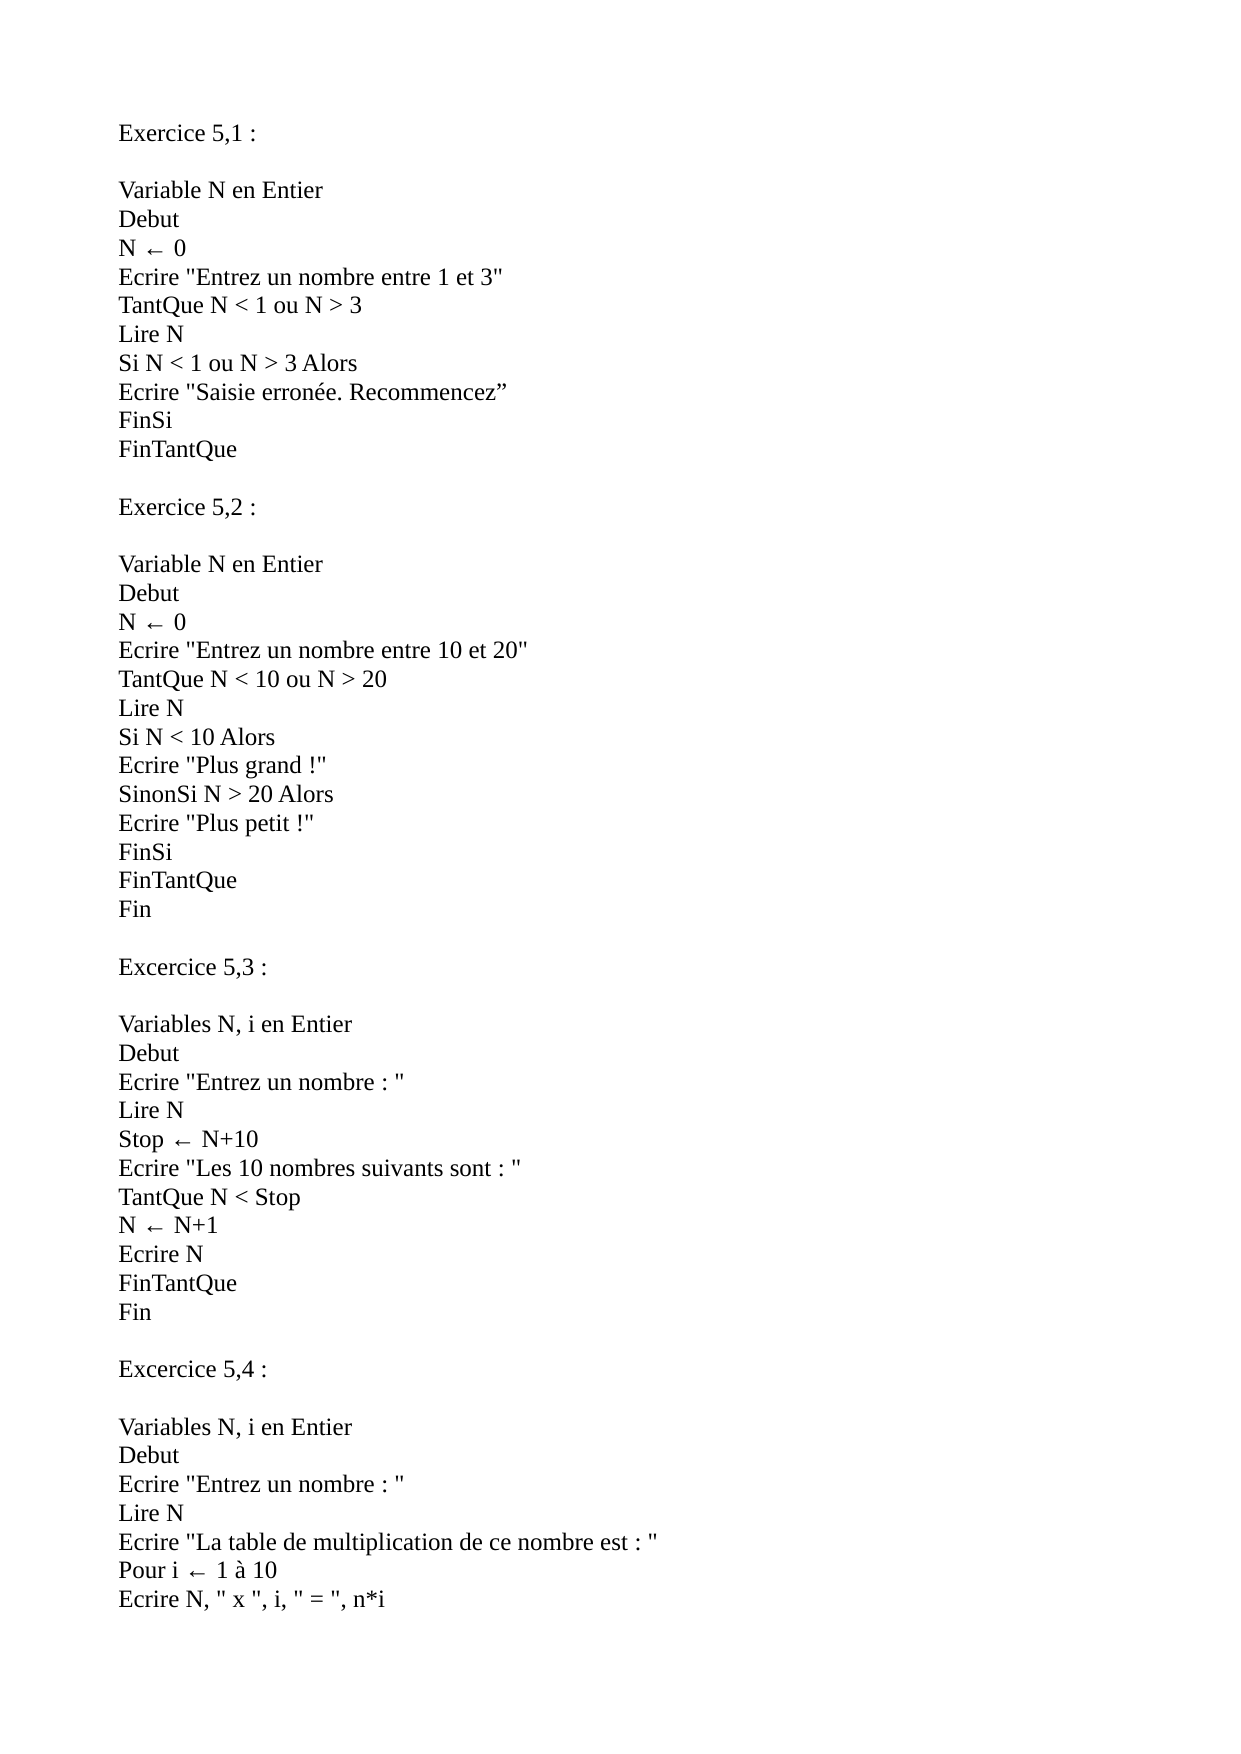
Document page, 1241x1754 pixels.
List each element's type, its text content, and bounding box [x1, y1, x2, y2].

text Excercice 5,4 : [118, 1354, 1122, 1383]
text Exercice 5,2 : [118, 492, 1122, 521]
text Variable N en Entier Debut N ← 0 Ecrire "Entrez un nombre entre 10 et 20" TantQue N < 10 ou N > 20 Lire N Si N < 10 Alors Ecrire "Plus grand !" SinonSi N > 20 Alors Ecrire "Plus petit !" FinSi FinTantQue Fin [118, 549, 1122, 923]
text Exercice 5,1 : [118, 118, 1122, 147]
text Variable N en Entier Debut N ← 0 Ecrire "Entrez un nombre entre 1 et 3" TantQue N < 1 ou N > 3 Lire N Si N < 1 ou N > 3 Alors Ecrire "Saisie erronée. Recommencez” FinSi FinTantQue [118, 176, 1122, 463]
text Variables N, i en Entier Debut Ecrire "Entrez un nombre : " Lire N Ecrire "La table de multiplication de ce nombre est : " Pour i ← 1 à 10 Ecrire N, " x ", i, " = ", n*i [118, 1412, 1122, 1613]
text Variables N, i en Entier Debut Ecrire "Entrez un nombre : " Lire N Stop ← N+10 Ecrire "Les 10 nombres suivants sont : " TantQue N < Stop N ← N+1 Ecrire N FinTantQue Fin [118, 1009, 1122, 1326]
text Excercice 5,3 : [118, 952, 1122, 981]
